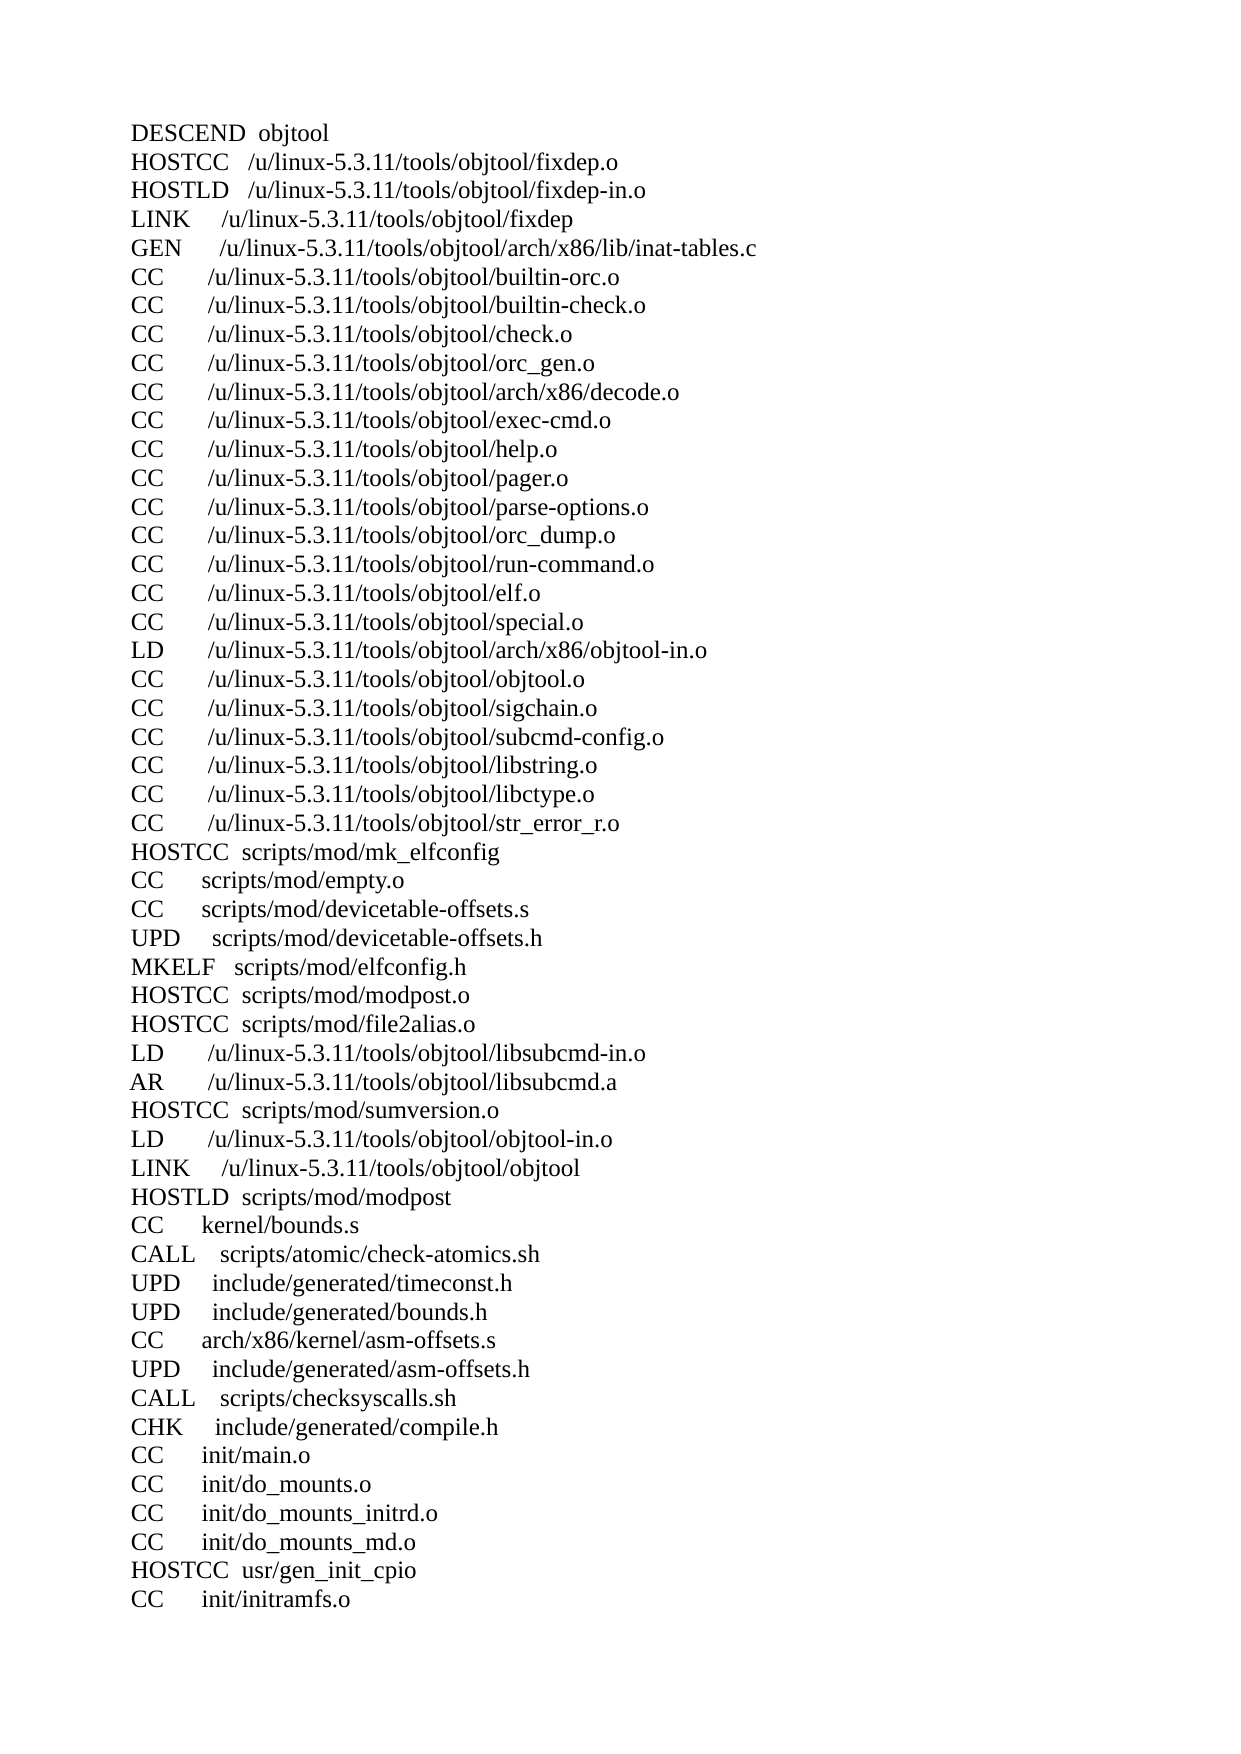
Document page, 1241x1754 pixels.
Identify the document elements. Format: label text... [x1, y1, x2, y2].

text CC /u/linux-5.3.11/tools/objtool/objtool.o [118, 664, 1122, 693]
text CC /u/linux-5.3.11/tools/objtool/run-command.o [118, 549, 1122, 578]
text UPD include/generated/bounds.h [118, 1297, 1122, 1326]
text LINK /u/linux-5.3.11/tools/objtool/objtool [118, 1153, 1122, 1182]
text LD /u/linux-5.3.11/tools/objtool/arch/x86/objtool-in.o [118, 636, 1122, 664]
text CC arch/x86/kernel/asm-offsets.s [118, 1326, 1122, 1354]
text CC init/do_mounts_md.o [118, 1527, 1122, 1556]
text CC kernel/bounds.s [118, 1211, 1122, 1239]
text CHK include/generated/compile.h [118, 1412, 1122, 1441]
text LD /u/linux-5.3.11/tools/objtool/objtool-in.o [118, 1124, 1122, 1153]
text HOSTCC scripts/mod/modpost.o [118, 981, 1122, 1009]
text CC /u/linux-5.3.11/tools/objtool/orc_gen.o [118, 348, 1122, 377]
text LINK /u/linux-5.3.11/tools/objtool/fixdep [118, 204, 1122, 233]
text HOSTLD /u/linux-5.3.11/tools/objtool/fixdep-in.o [118, 176, 1122, 204]
text CC /u/linux-5.3.11/tools/objtool/help.o [118, 434, 1122, 463]
text MKELF scripts/mod/elfconfig.h [118, 952, 1122, 981]
text LD /u/linux-5.3.11/tools/objtool/libsubcmd-in.o [118, 1038, 1122, 1067]
text HOSTLD scripts/mod/modpost [118, 1182, 1122, 1211]
text CC init/main.o [118, 1441, 1122, 1469]
text CC /u/linux-5.3.11/tools/objtool/str_error_r.o [118, 808, 1122, 837]
text HOSTCC /u/linux-5.3.11/tools/objtool/fixdep.o [118, 147, 1122, 176]
text CC scripts/mod/devicetable-offsets.s [118, 894, 1122, 923]
text UPD include/generated/timeconst.h [118, 1268, 1122, 1297]
text UPD scripts/mod/devicetable-offsets.h [118, 923, 1122, 952]
text CC /u/linux-5.3.11/tools/objtool/pager.o [118, 463, 1122, 492]
text DESCEND objtool [118, 118, 1122, 147]
text CC /u/linux-5.3.11/tools/objtool/subcmd-config.o [118, 722, 1122, 751]
text CC /u/linux-5.3.11/tools/objtool/special.o [118, 607, 1122, 636]
text CC /u/linux-5.3.11/tools/objtool/sigchain.o [118, 693, 1122, 722]
text GEN /u/linux-5.3.11/tools/objtool/arch/x86/lib/inat-tables.c [118, 233, 1122, 262]
text CC /u/linux-5.3.11/tools/objtool/arch/x86/decode.o [118, 377, 1122, 406]
text CC init/do_mounts.o [118, 1469, 1122, 1498]
text HOSTCC usr/gen_init_cpio [118, 1556, 1122, 1584]
text CC init/initramfs.o [118, 1584, 1122, 1613]
text CC /u/linux-5.3.11/tools/objtool/builtin-orc.o [118, 262, 1122, 291]
text CC /u/linux-5.3.11/tools/objtool/parse-options.o [118, 492, 1122, 521]
text CC /u/linux-5.3.11/tools/objtool/elf.o [118, 578, 1122, 607]
text CC /u/linux-5.3.11/tools/objtool/libstring.o [118, 751, 1122, 779]
text AR /u/linux-5.3.11/tools/objtool/libsubcmd.a [118, 1067, 1122, 1096]
text CALL scripts/checksyscalls.sh [118, 1383, 1122, 1412]
text CC /u/linux-5.3.11/tools/objtool/orc_dump.o [118, 521, 1122, 549]
text CC /u/linux-5.3.11/tools/objtool/check.o [118, 319, 1122, 348]
text CC scripts/mod/empty.o [118, 866, 1122, 894]
text CC init/do_mounts_initrd.o [118, 1498, 1122, 1527]
text HOSTCC scripts/mod/sumversion.o [118, 1096, 1122, 1124]
text HOSTCC scripts/mod/file2alias.o [118, 1009, 1122, 1038]
text CC /u/linux-5.3.11/tools/objtool/builtin-check.o [118, 291, 1122, 319]
text UPD include/generated/asm-offsets.h [118, 1354, 1122, 1383]
text HOSTCC scripts/mod/mk_elfconfig [118, 837, 1122, 866]
text CALL scripts/atomic/check-atomics.sh [118, 1239, 1122, 1268]
text CC /u/linux-5.3.11/tools/objtool/libctype.o [118, 779, 1122, 808]
text CC /u/linux-5.3.11/tools/objtool/exec-cmd.o [118, 406, 1122, 434]
